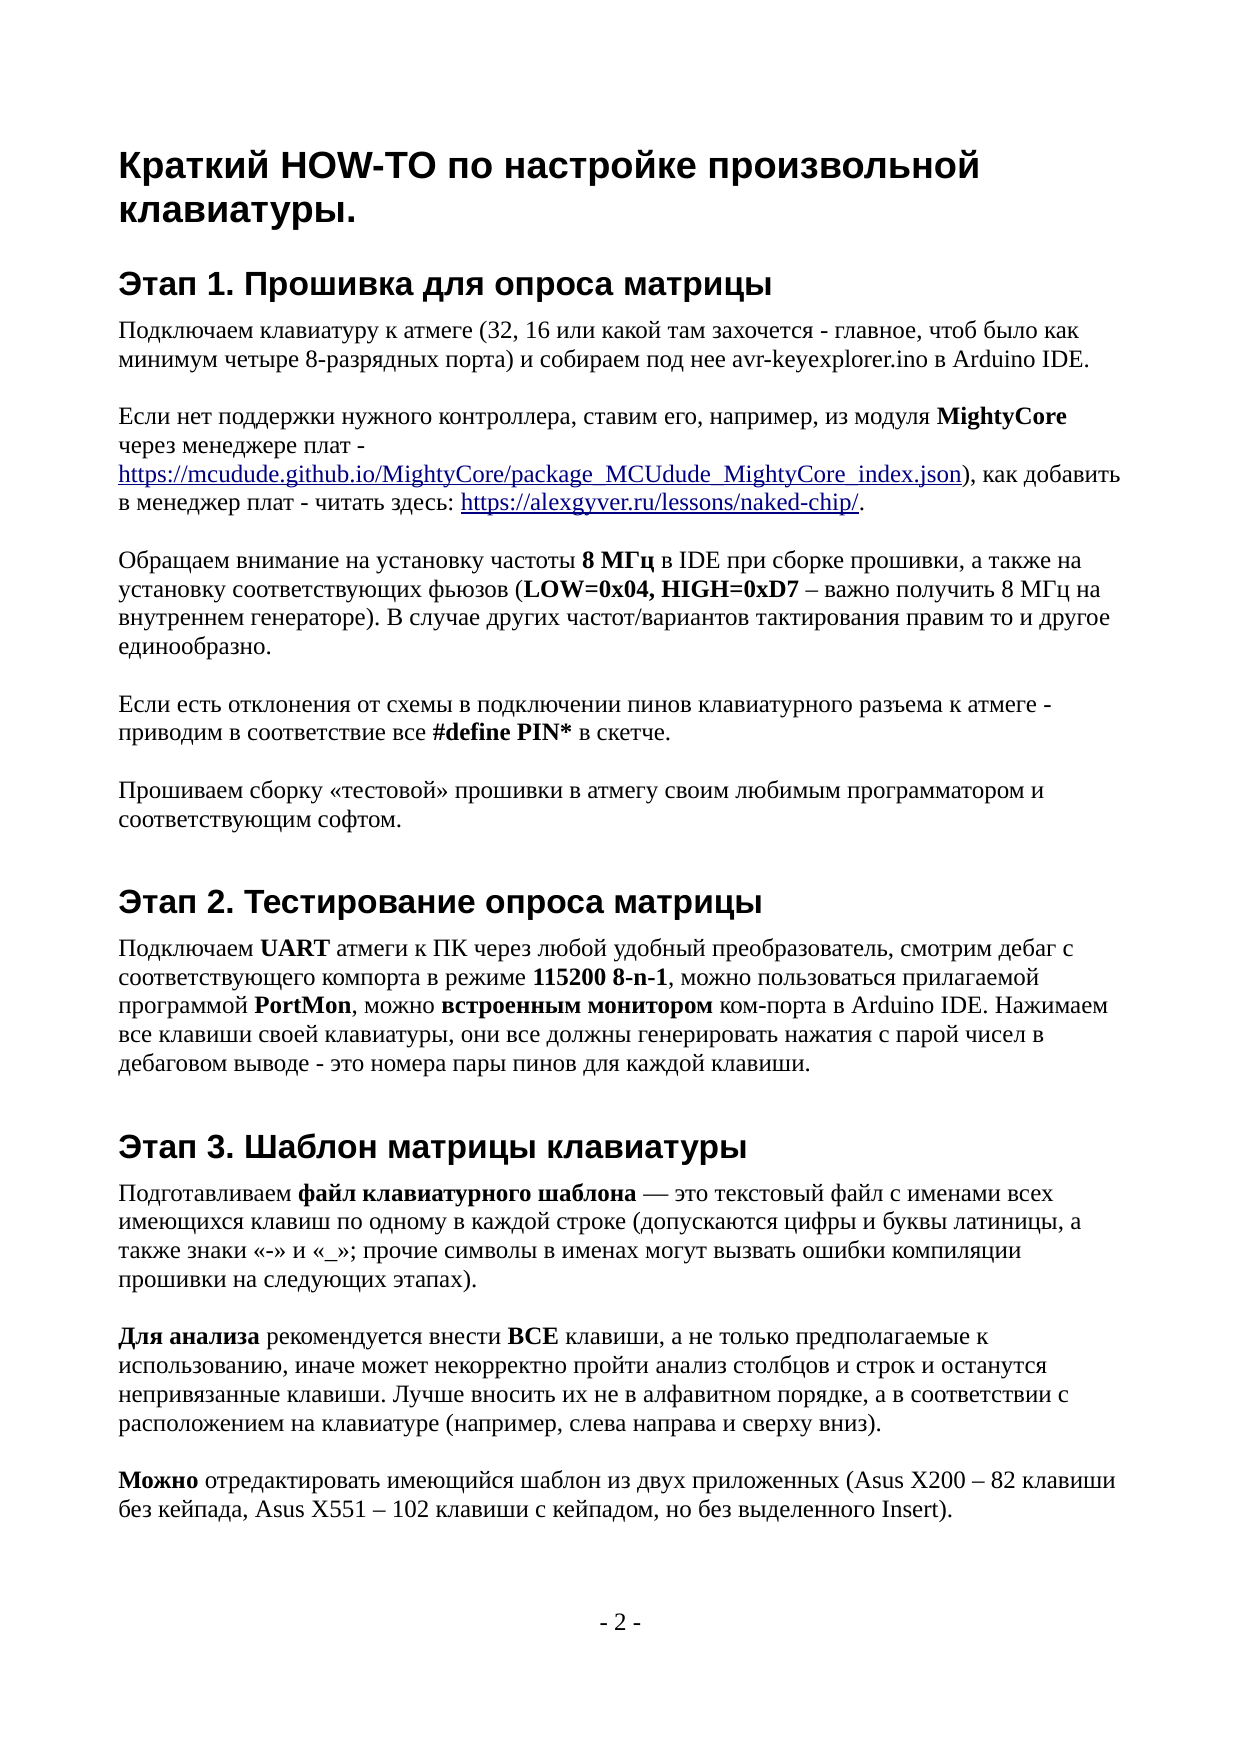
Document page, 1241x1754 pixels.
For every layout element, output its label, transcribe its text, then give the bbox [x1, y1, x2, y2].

subtitle Краткий HOW-TO по настройке произвольной клавиатуры. [118, 143, 1122, 230]
text Если есть отклонения от схемы в подключении пинов клавиатурного разъема к атмеге - приводим в соответствие все #define PIN* в скетче. [118, 689, 1122, 746]
text Подключаем клавиатуру к атмеге (32, 16 или какой там захочется - главное, чтоб было как минимум четыре 8-разрядных порта) и собираем под нее avr-keyexplorer.ino в Arduino IDE. [118, 315, 1122, 372]
subtitle Этап 3. Шаблон матрицы клавиатуры [118, 1126, 1122, 1165]
text Прошиваем сборку «тестовой» прошивки в атмегу своим любимым программатором и соответствующим софтом. [118, 775, 1122, 832]
text Для анализа рекомендуется внести ВСЕ клавиши, а не только предполагаемые к использованию, иначе может некорректно пройти анализ столбцов и строк и останутся непривязанные клавиши. Лучше вносить их не в алфавитном порядке, а в соответствии с расположением на клавиатуре (например, слева направа и сверху вниз). [118, 1321, 1122, 1436]
text Обращаем внимание на установку частоты 8 МГц в IDE при сборке прошивки, а также на установку соответствующих фьюзов (LOW=0x04, HIGH=0xD7 – важно получить 8 МГц на внутреннем генераторе). В случае других частот/вариантов тактирования правим то и другое единообразно. [118, 545, 1122, 660]
text Можно отредактировать имеющийся шаблон из двух приложенных (Asus X200 – 82 клавиши без кейпада, Asus X551 – 102 клавиши с кейпадом, но без выделенного Insert). [118, 1465, 1122, 1523]
subtitle Этап 1. Прошивка для опроса матрицы [118, 264, 1122, 302]
text Подготавливаем файл клавиатурного шаблона — это текстовый файл с именами всех имеющихся клавиш по одному в каждой строке (допускаются цифры и буквы латиницы, а также знаки «-» и «_»; прочие символы в именах могут вызвать ошибки компиляции прошивки на следующих этапах). [118, 1178, 1122, 1293]
text Если нет поддержки нужного контроллера, ставим его, например, из модуля MightyCore через менеджере плат - https://mcudude.github.io/MightyCore/package_MCUdude_MightyCore_index.json), как добавить в менеджер плат - читать здесь: https://alexgyver.ru/lessons/naked-chip/. [118, 401, 1122, 516]
subtitle Этап 2. Тестирование опроса матрицы [118, 882, 1122, 921]
text Подключаем UART атмеги к ПК через любой удобный преобразователь, смотрим дебаг с соответствующего компорта в режиме 115200 8-n-1, можно пользоваться прилагаемой программой PortMon, можно встроенным монитором ком-порта в Arduino IDE. Нажимаем все клавиши своей клавиатуры, они все должны генерировать нажатия с парой чисел в дебаговом выводе - это номера пары пинов для каждой клавиши. [118, 933, 1122, 1077]
